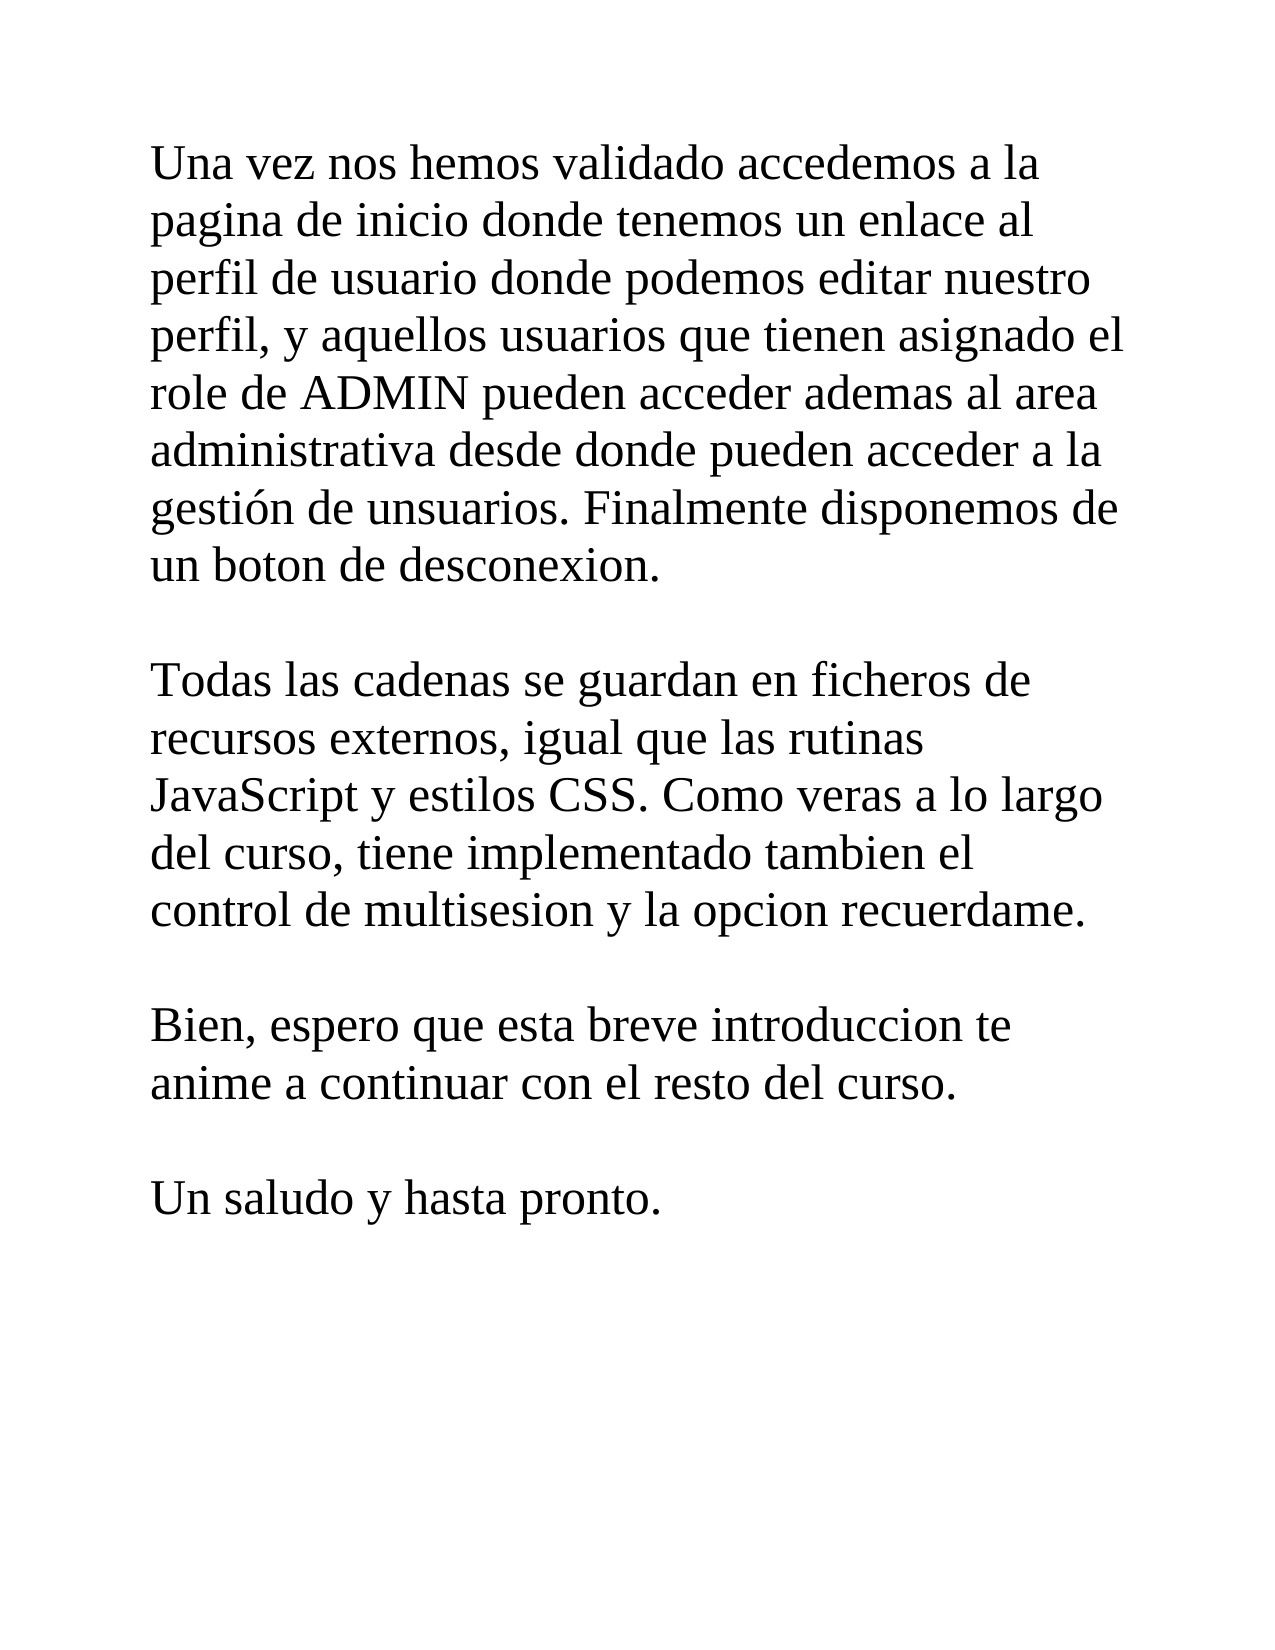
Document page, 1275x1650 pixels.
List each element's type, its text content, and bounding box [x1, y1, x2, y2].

text Todas las cadenas se guardan en ficheros de recursos externos, igual que las rutinas JavaScript y estilos CSS. Como veras a lo largo del curso, tiene implementado tambien el control de multisesion y la opcion recuerdame. [150, 650, 1125, 937]
text Bien, espero que esta breve introduccion te anime a continuar con el resto del curso. [150, 995, 1125, 1110]
text Un saludo y hasta pronto. [150, 1167, 1125, 1225]
text Una vez nos hemos validado accedemos a la pagina de inicio donde tenemos un enlace al perfil de usuario donde podemos editar nuestro perfil, y aquellos usuarios que tienen asignado el role de ADMIN pueden acceder ademas al area administrativa desde donde pueden acceder a la gestión de unsuarios. Finalmente disponemos de un boton de desconexion. [150, 132, 1125, 592]
